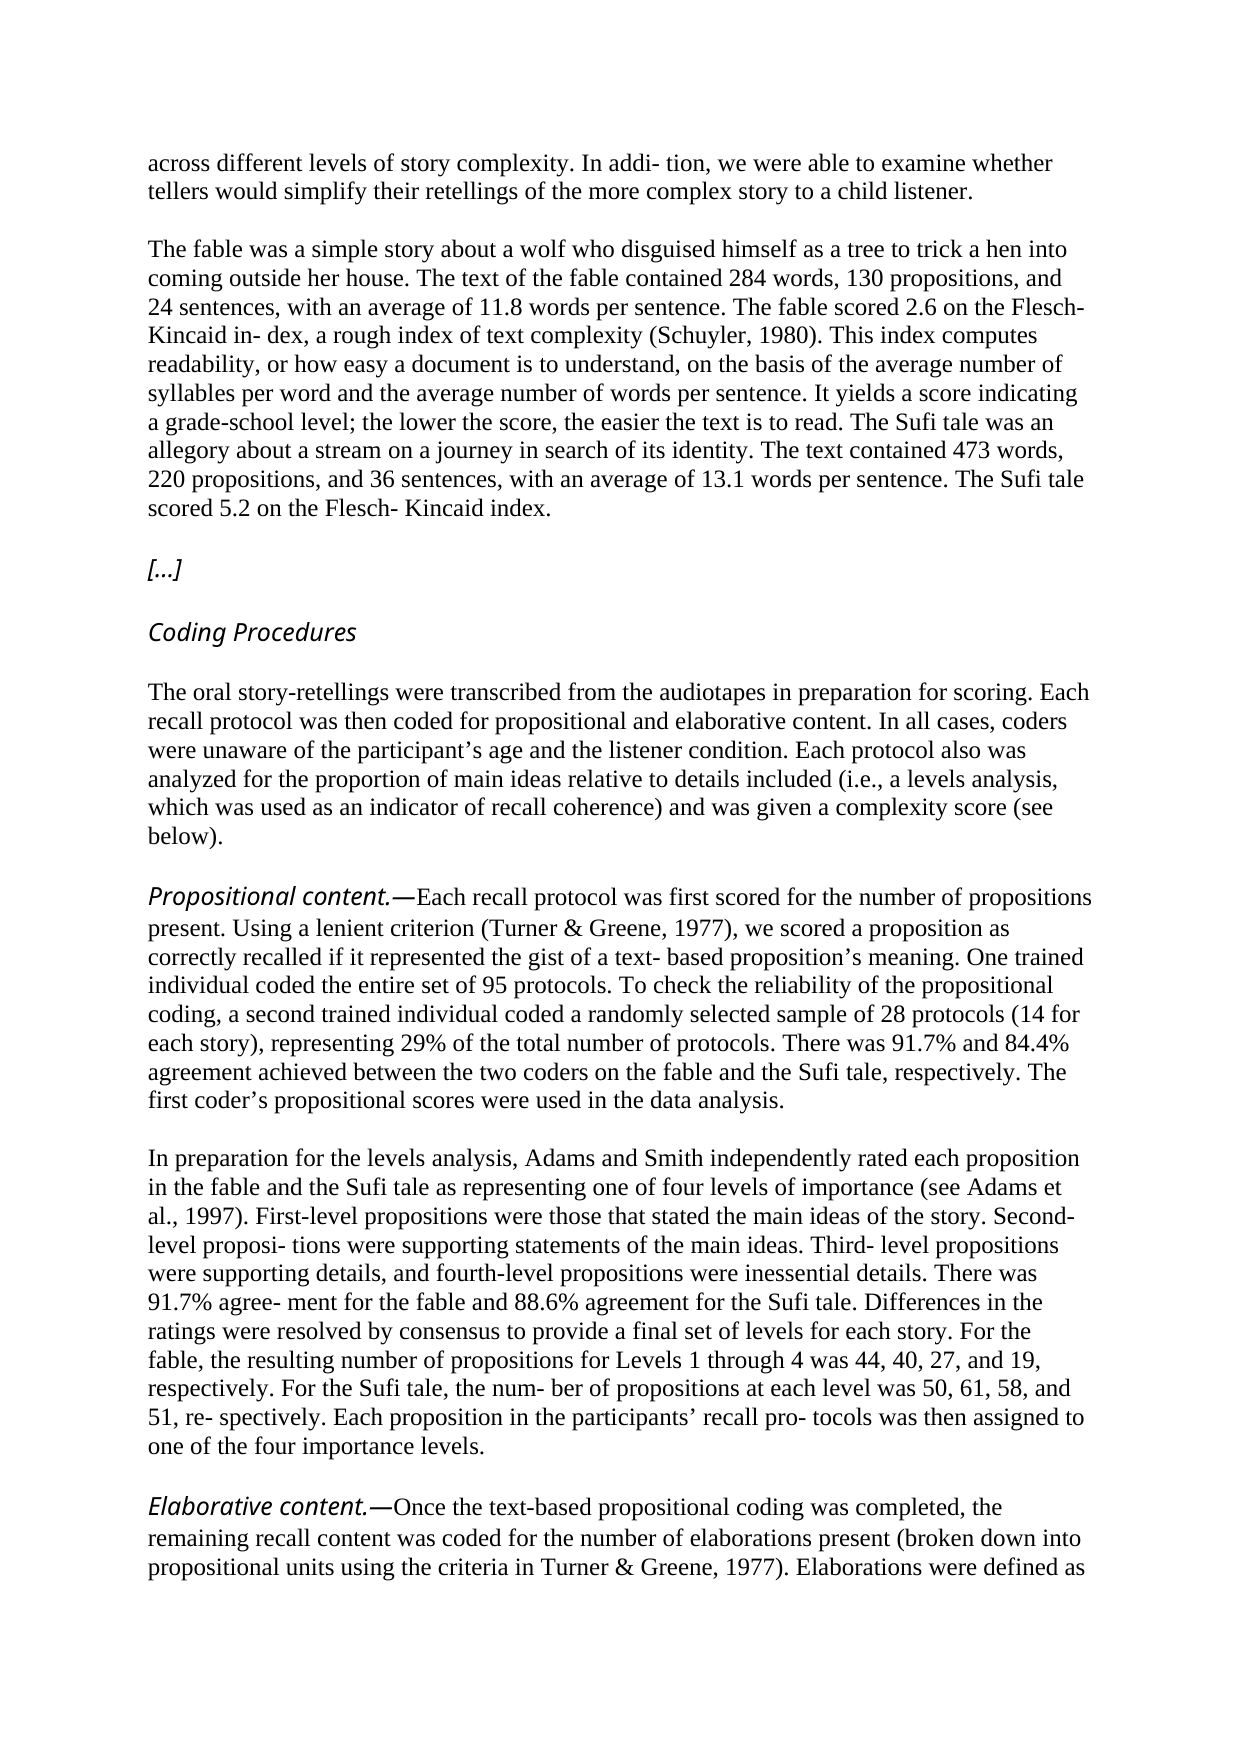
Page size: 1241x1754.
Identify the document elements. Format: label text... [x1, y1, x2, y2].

text […] [148, 551, 1093, 585]
text across different levels of story complexity. In addi- tion, we were able to examine whether tellers would simplify their retellings of the more complex story to a child listener. [148, 148, 1093, 205]
text In preparation for the levels analysis, Adams and Smith independently rated each proposition in the fable and the Sufi tale as representing one of four levels of importance (see Adams et al., 1997). First-level propositions were those that stated the main ideas of the story. Second-level proposi- tions were supporting statements of the main ideas. Third- level propositions were supporting details, and fourth-level propositions were inessential details. There was 91.7% agree- ment for the fable and 88.6% agreement for the Sufi tale. Differences in the ratings were resolved by consensus to provide a final set of levels for each story. For the fable, the resulting number of propositions for Levels 1 through 4 was 44, 40, 27, and 19, respectively. For the Sufi tale, the num- ber of propositions at each level was 50, 61, 58, and 51, re- spectively. Each proposition in the participants’ recall pro- tocols was then assigned to one of the four importance levels. [148, 1143, 1093, 1460]
text The oral story-retellings were transcribed from the audiotapes in preparation for scoring. Each recall protocol was then coded for propositional and elaborative content. In all cases, coders were unaware of the participant’s age and the listener condition. Each protocol also was analyzed for the proportion of main ideas relative to details included (i.e., a levels analysis, which was used as an indicator of recall coherence) and was given a complexity score (see below). [148, 677, 1093, 850]
text Propositional content.—Each recall protocol was first scored for the number of propositions present. Using a lenient criterion (Turner & Greene, 1977), we scored a proposition as correctly recalled if it represented the gist of a text- based proposition’s meaning. One trained individual coded the entire set of 95 protocols. To check the reliability of the propositional coding, a second trained individual coded a randomly selected sample of 28 protocols (14 for each story), representing 29% of the total number of protocols. There was 91.7% and 84.4% agreement achieved between the two coders on the fable and the Sufi tale, respectively. The first coder’s propositional scores were used in the data analysis. [148, 879, 1093, 1114]
text Coding Procedures [148, 614, 1093, 648]
text The fable was a simple story about a wolf who disguised himself as a tree to trick a hen into coming outside her house. The text of the fable contained 284 words, 130 propositions, and 24 sentences, with an average of 11.8 words per sentence. The fable scored 2.6 on the Flesch-Kincaid in- dex, a rough index of text complexity (Schuyler, 1980). This index computes readability, or how easy a document is to understand, on the basis of the average number of syllables per word and the average number of words per sentence. It yields a score indicating a grade-school level; the lower the score, the easier the text is to read. The Sufi tale was an allegory about a stream on a journey in search of its identity. The text contained 473 words, 220 propositions, and 36 sentences, with an average of 13.1 words per sentence. The Sufi tale scored 5.2 on the Flesch- Kincaid index. [148, 234, 1093, 522]
text Elaborative content.—Once the text-based propositional coding was completed, the remaining recall content was coded for the number of elaborations present (broken down into propositional units using the criteria in Turner & Greene, 1977). Elaborations were defined as [148, 1489, 1093, 1581]
